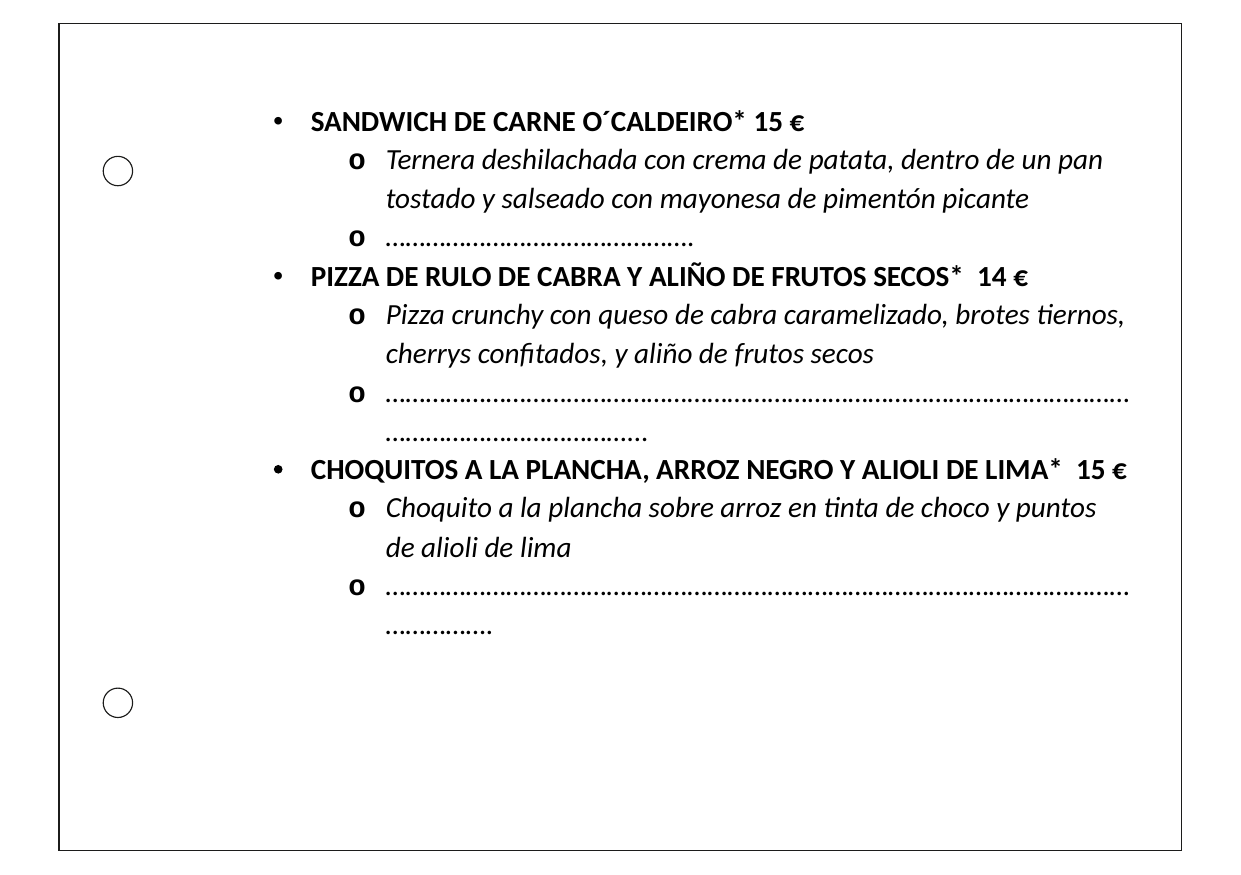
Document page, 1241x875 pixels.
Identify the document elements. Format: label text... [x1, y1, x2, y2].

list Ternera deshilachada con crema de patata, dentro de un pan tostado y salseado con mayonesa de pimentón picante [348, 141, 1131, 216]
list …………………………………………………………………………………………………………………………………... [348, 374, 1131, 449]
list Pizza crunchy con queso de cabra caramelizado, brotes tiernos, cherrys confitados, y aliño de frutos secos [348, 296, 1131, 371]
list PIZZA DE RULO DE CABRA Y ALIÑO DE FRUTOS SECOS* 14 € [273, 258, 1131, 294]
list ………………………………………. [348, 218, 1131, 256]
list Choquito a la plancha sobre arroz en tinta de choco y puntos de alioli de lima [348, 489, 1131, 564]
list ………………………………………………………………………………………………………………. [348, 567, 1131, 642]
list CHOQUITOS A LA PLANCHA, ARROZ NEGRO Y ALIOLI DE LIMA* 15 € [273, 451, 1131, 487]
list SANDWICH DE CARNE O´CALDEIRO* 15 € [273, 103, 1131, 139]
